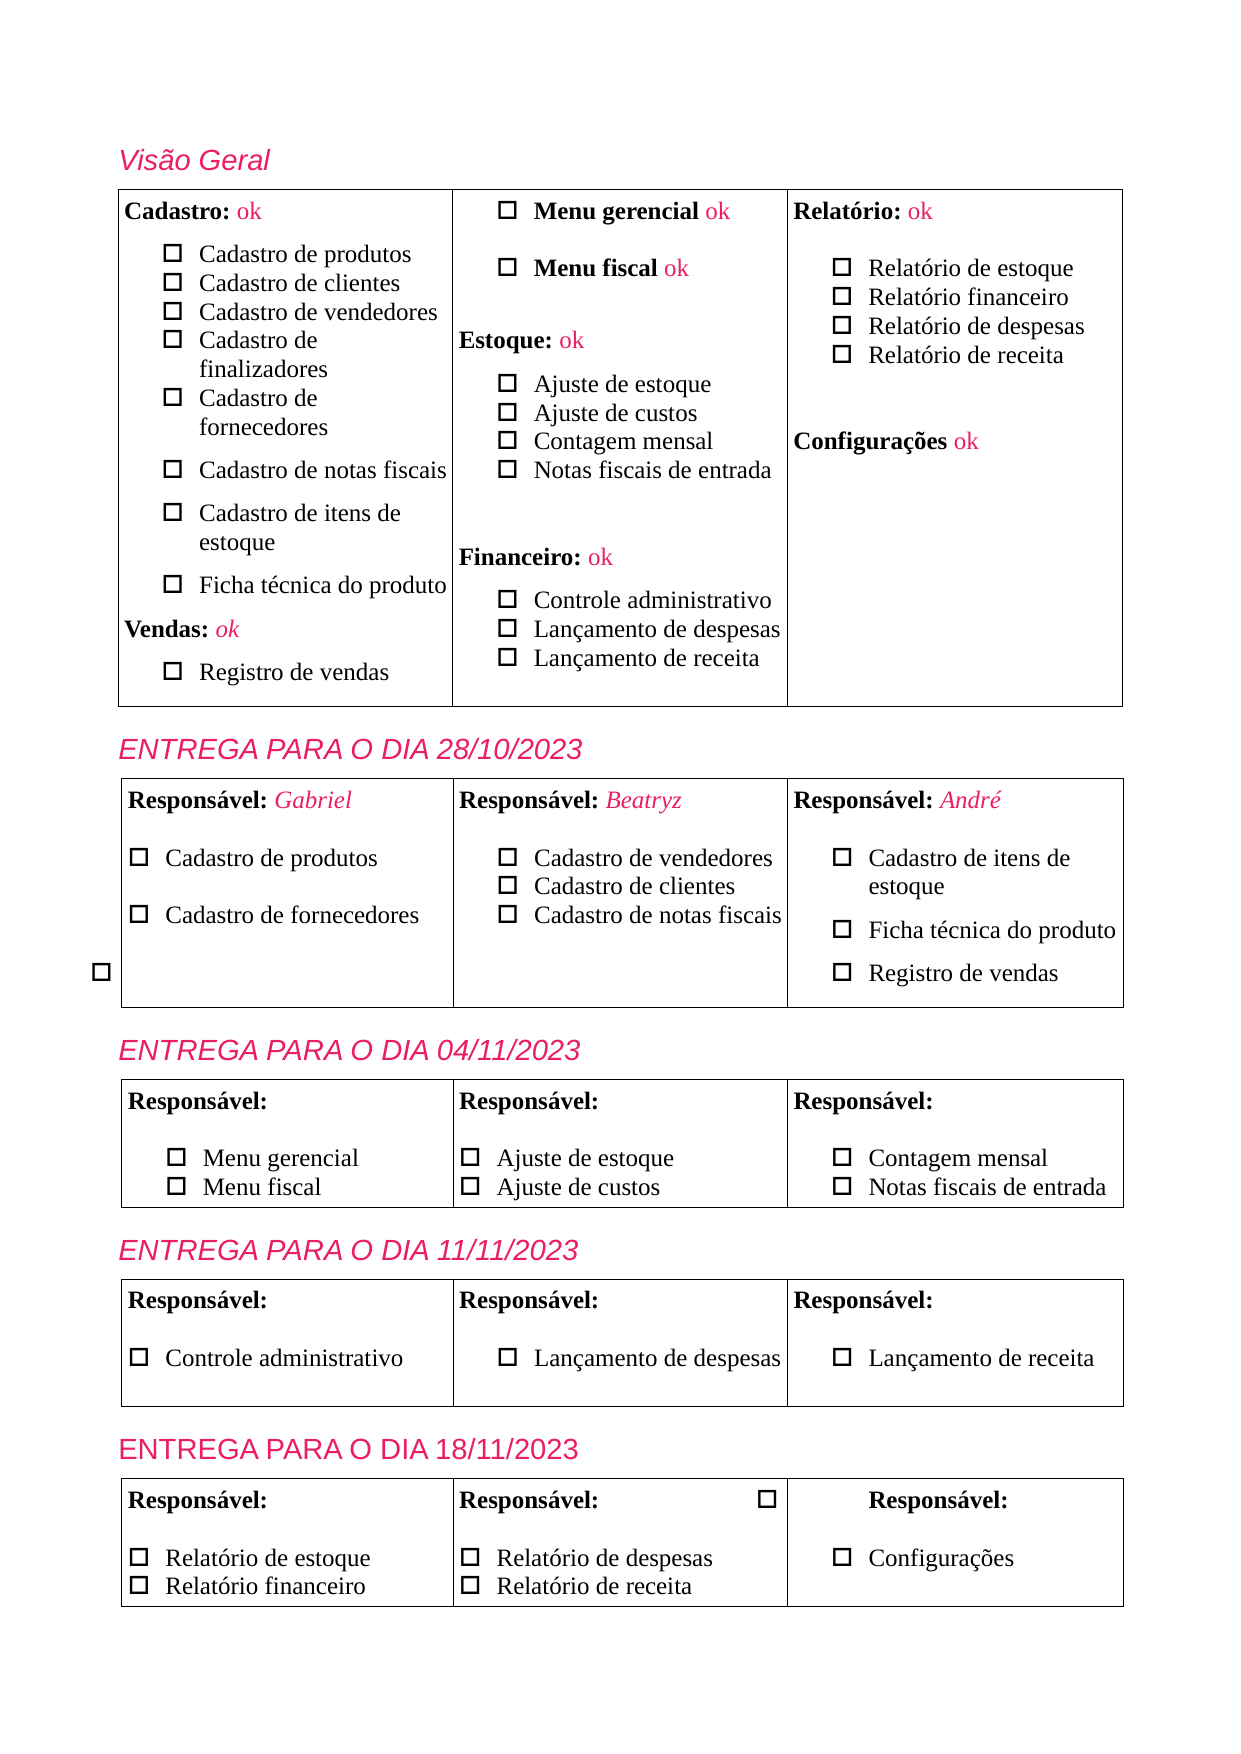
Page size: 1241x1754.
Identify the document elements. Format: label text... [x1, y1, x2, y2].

table_header Responsável: Menu gerencial Menu fiscal [122, 1080, 453, 1207]
table_header Responsável: Contagem mensal Notas fiscais de entrada [788, 1080, 1123, 1207]
table_header Responsável: Lançamento de despesas [454, 1280, 787, 1406]
table_header Menu gerencial ok Menu fiscal ok Estoque: ok Ajuste de estoque Ajuste de custos Contagem mensal Notas fiscais de entrada Financeiro: ok Controle administrativo Lançamento de despesas Lançamento de receita [453, 190, 787, 706]
table_header Responsável: Relatório de despesas Relatório de receita [454, 1479, 787, 1606]
table_header Responsável: Configurações [788, 1479, 1123, 1606]
table_header Responsável: Beatryz Cadastro de vendedores Cadastro de clientes Cadastro de notas fiscais [454, 779, 787, 1007]
subtitle ENTREGA PARA O DIA 28/10/2023 [118, 732, 1122, 766]
table_header Cadastro: ok Cadastro de produtos Cadastro de clientes Cadastro de vendedores Cadastro de finalizadores Cadastro de fornecedores Cadastro de notas fiscais Cadastro de itens de estoque Ficha técnica do produto Vendas: ok Registro de vendas [119, 190, 452, 706]
table_header Relatório: ok Relatório de estoque Relatório financeiro Relatório de despesas Relatório de receita Configurações ok [788, 190, 1122, 706]
table_header Responsável: Relatório de estoque Relatório financeiro [122, 1479, 453, 1606]
table_header Responsável: André Cadastro de itens de estoque Ficha técnica do produto Registro de vendas [788, 779, 1123, 1007]
subtitle ENTREGA PARA O DIA 04/11/2023 [118, 1033, 1122, 1067]
subtitle ENTREGA PARA O DIA 11/11/2023 [118, 1233, 1122, 1266]
table_header Responsável: Lançamento de receita [788, 1280, 1123, 1406]
table_header Responsável: Ajuste de estoque Ajuste de custos [454, 1080, 787, 1207]
subtitle ENTREGA PARA O DIA 18/11/2023 [118, 1432, 1122, 1466]
subtitle Visão Geral [118, 143, 1122, 177]
table_header Responsável: Controle administrativo [122, 1280, 453, 1406]
table_header Responsável: Gabriel Cadastro de produtos Cadastro de fornecedores [122, 779, 453, 1007]
